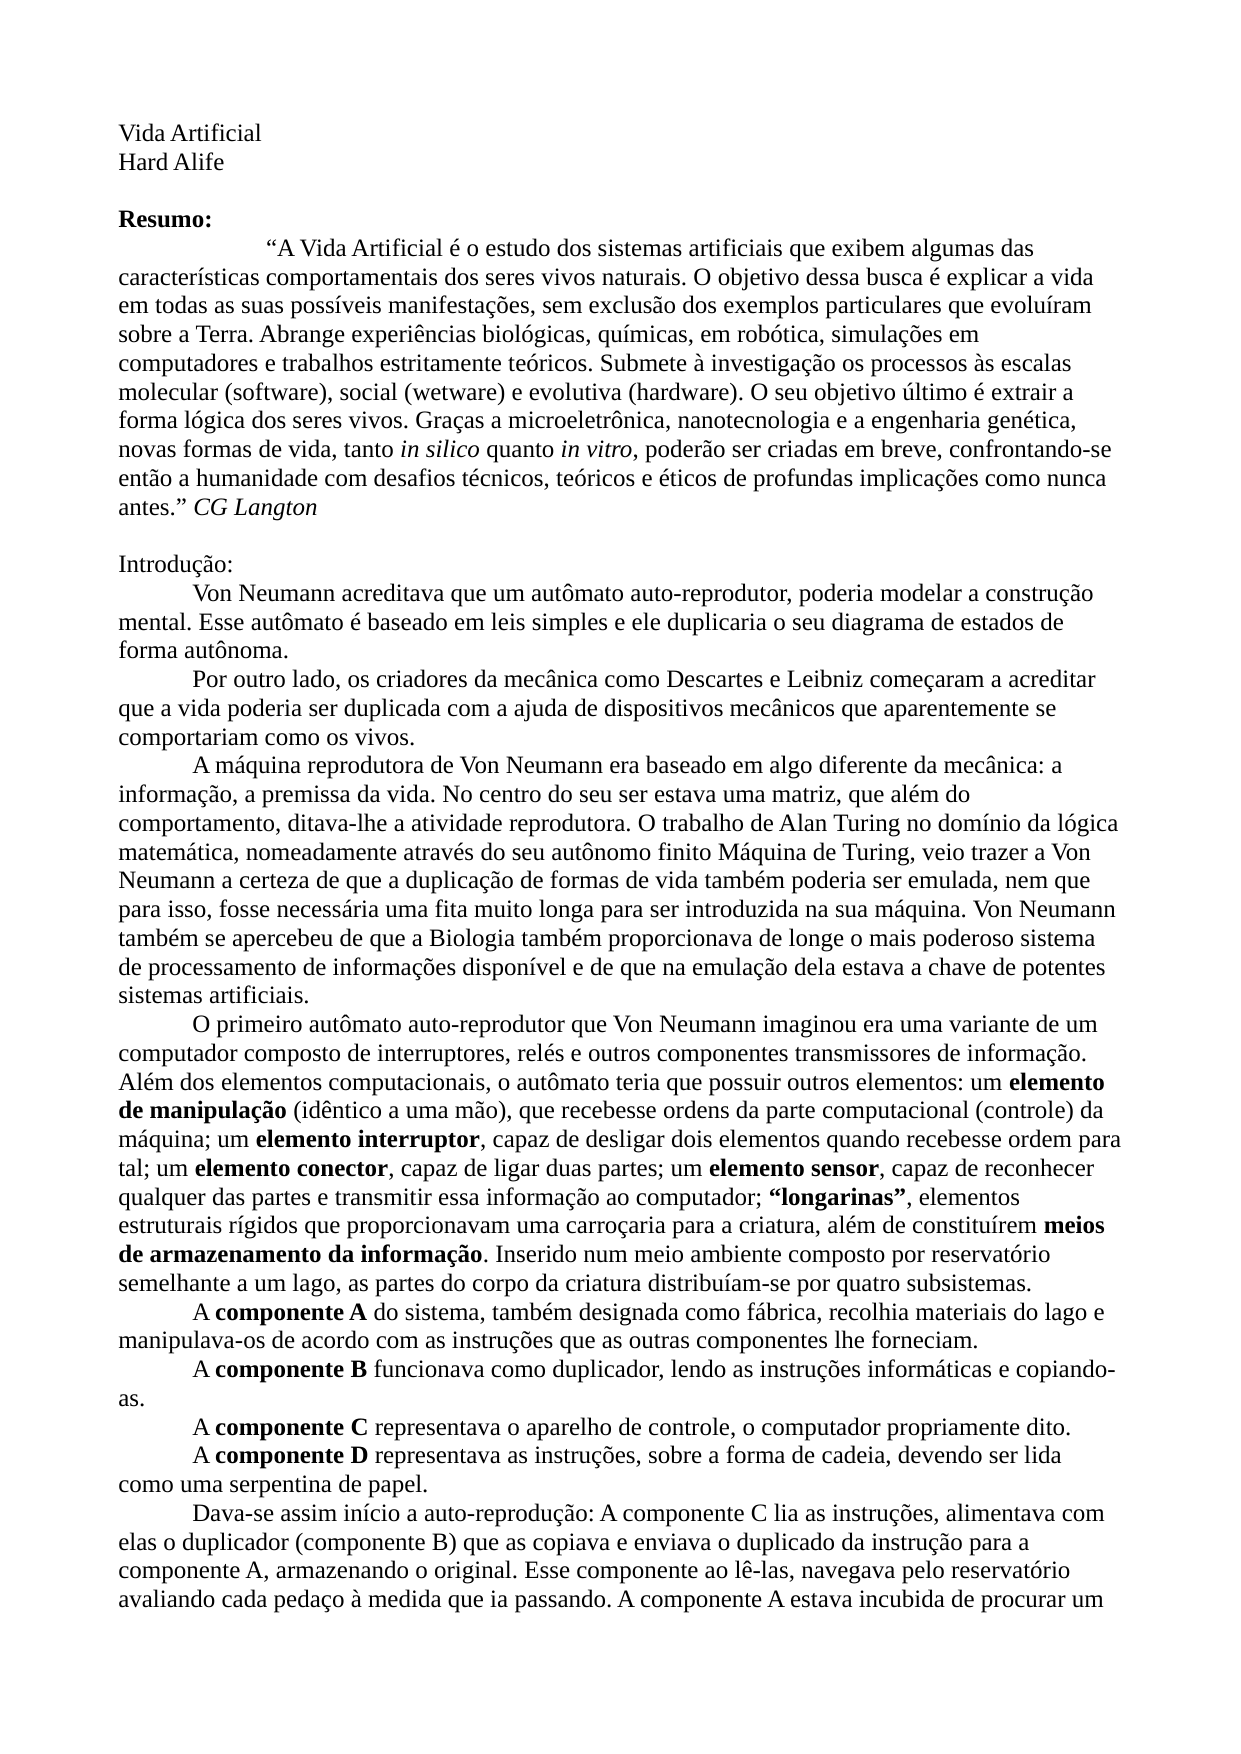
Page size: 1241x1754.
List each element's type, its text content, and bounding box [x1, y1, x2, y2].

text Resumo: [118, 204, 1122, 233]
text A componente C representava o aparelho de controle, o computador propriamente dito. [118, 1412, 1122, 1441]
text “A Vida Artificial é o estudo dos sistemas artificiais que exibem algumas das características comportamentais dos seres vivos naturais. O objetivo dessa busca é explicar a vida em todas as suas possíveis manifestações, sem exclusão dos exemplos particulares que evoluíram sobre a Terra. Abrange experiências biológicas, químicas, em robótica, simulações em computadores e trabalhos estritamente teóricos. Submete à investigação os processos às escalas molecular (software), social (wetware) e evolutiva (hardware). O seu objetivo último é extrair a forma lógica dos seres vivos. Graças a microeletrônica, nanotecnologia e a engenharia genética, novas formas de vida, tanto in silico quanto in vitro, poderão ser criadas em breve, confrontando-se então a humanidade com desafios técnicos, teóricos e éticos de profundas implicações como nunca antes.” CG Langton [118, 233, 1122, 521]
text Por outro lado, os criadores da mecânica como Descartes e Leibniz começaram a acreditar que a vida poderia ser duplicada com a ajuda de dispositivos mecânicos que aparentemente se comportariam como os vivos. [118, 664, 1122, 751]
text Vida Artificial [118, 118, 1122, 147]
text A máquina reprodutora de Von Neumann era baseado em algo diferente da mecânica: a informação, a premissa da vida. No centro do seu ser estava uma matriz, que além do comportamento, ditava-lhe a atividade reprodutora. O trabalho de Alan Turing no domínio da lógica matemática, nomeadamente através do seu autônomo finito Máquina de Turing, veio trazer a Von Neumann a certeza de que a duplicação de formas de vida também poderia ser emulada, nem que para isso, fosse necessária uma fita muito longa para ser introduzida na sua máquina. Von Neumann também se apercebeu de que a Biologia também proporcionava de longe o mais poderoso sistema de processamento de informações disponível e de que na emulação dela estava a chave de potentes sistemas artificiais. [118, 751, 1122, 1009]
text A componente B funcionava como duplicador, lendo as instruções informáticas e copiando-as. [118, 1354, 1122, 1412]
text A componente A do sistema, também designada como fábrica, recolhia materiais do lago e manipulava-os de acordo com as instruções que as outras componentes lhe forneciam. [118, 1297, 1122, 1354]
text Dava-se assim início a auto-reprodução: A componente C lia as instruções, alimentava com elas o duplicador (componente B) que as copiava e enviava o duplicado da instrução para a componente A, armazenando o original. Esse componente ao lê-las, navegava pelo reservatório avaliando cada pedaço à medida que ia passando. A componente A estava incubida de procurar um [118, 1498, 1122, 1613]
text A componente D representava as instruções, sobre a forma de cadeia, devendo ser lida como uma serpentina de papel. [118, 1441, 1122, 1498]
text Von Neumann acreditava que um autômato auto-reprodutor, poderia modelar a construção mental. Esse autômato é baseado em leis simples e ele duplicaria o seu diagrama de estados de forma autônoma. [118, 578, 1122, 664]
text Introdução: [118, 549, 1122, 578]
text O primeiro autômato auto-reprodutor que Von Neumann imaginou era uma variante de um computador composto de interruptores, relés e outros componentes transmissores de informação. Além dos elementos computacionais, o autômato teria que possuir outros elementos: um elemento de manipulação (idêntico a uma mão), que recebesse ordens da parte computacional (controle) da máquina; um elemento interruptor, capaz de desligar dois elementos quando recebesse ordem para tal; um elemento conector, capaz de ligar duas partes; um elemento sensor, capaz de reconhecer qualquer das partes e transmitir essa informação ao computador; “longarinas”, elementos estruturais rígidos que proporcionavam uma carroçaria para a criatura, além de constituírem meios de armazenamento da informação. Inserido num meio ambiente composto por reservatório semelhante a um lago, as partes do corpo da criatura distribuíam-se por quatro subsistemas. [118, 1009, 1122, 1297]
text Hard Alife [118, 147, 1122, 176]
